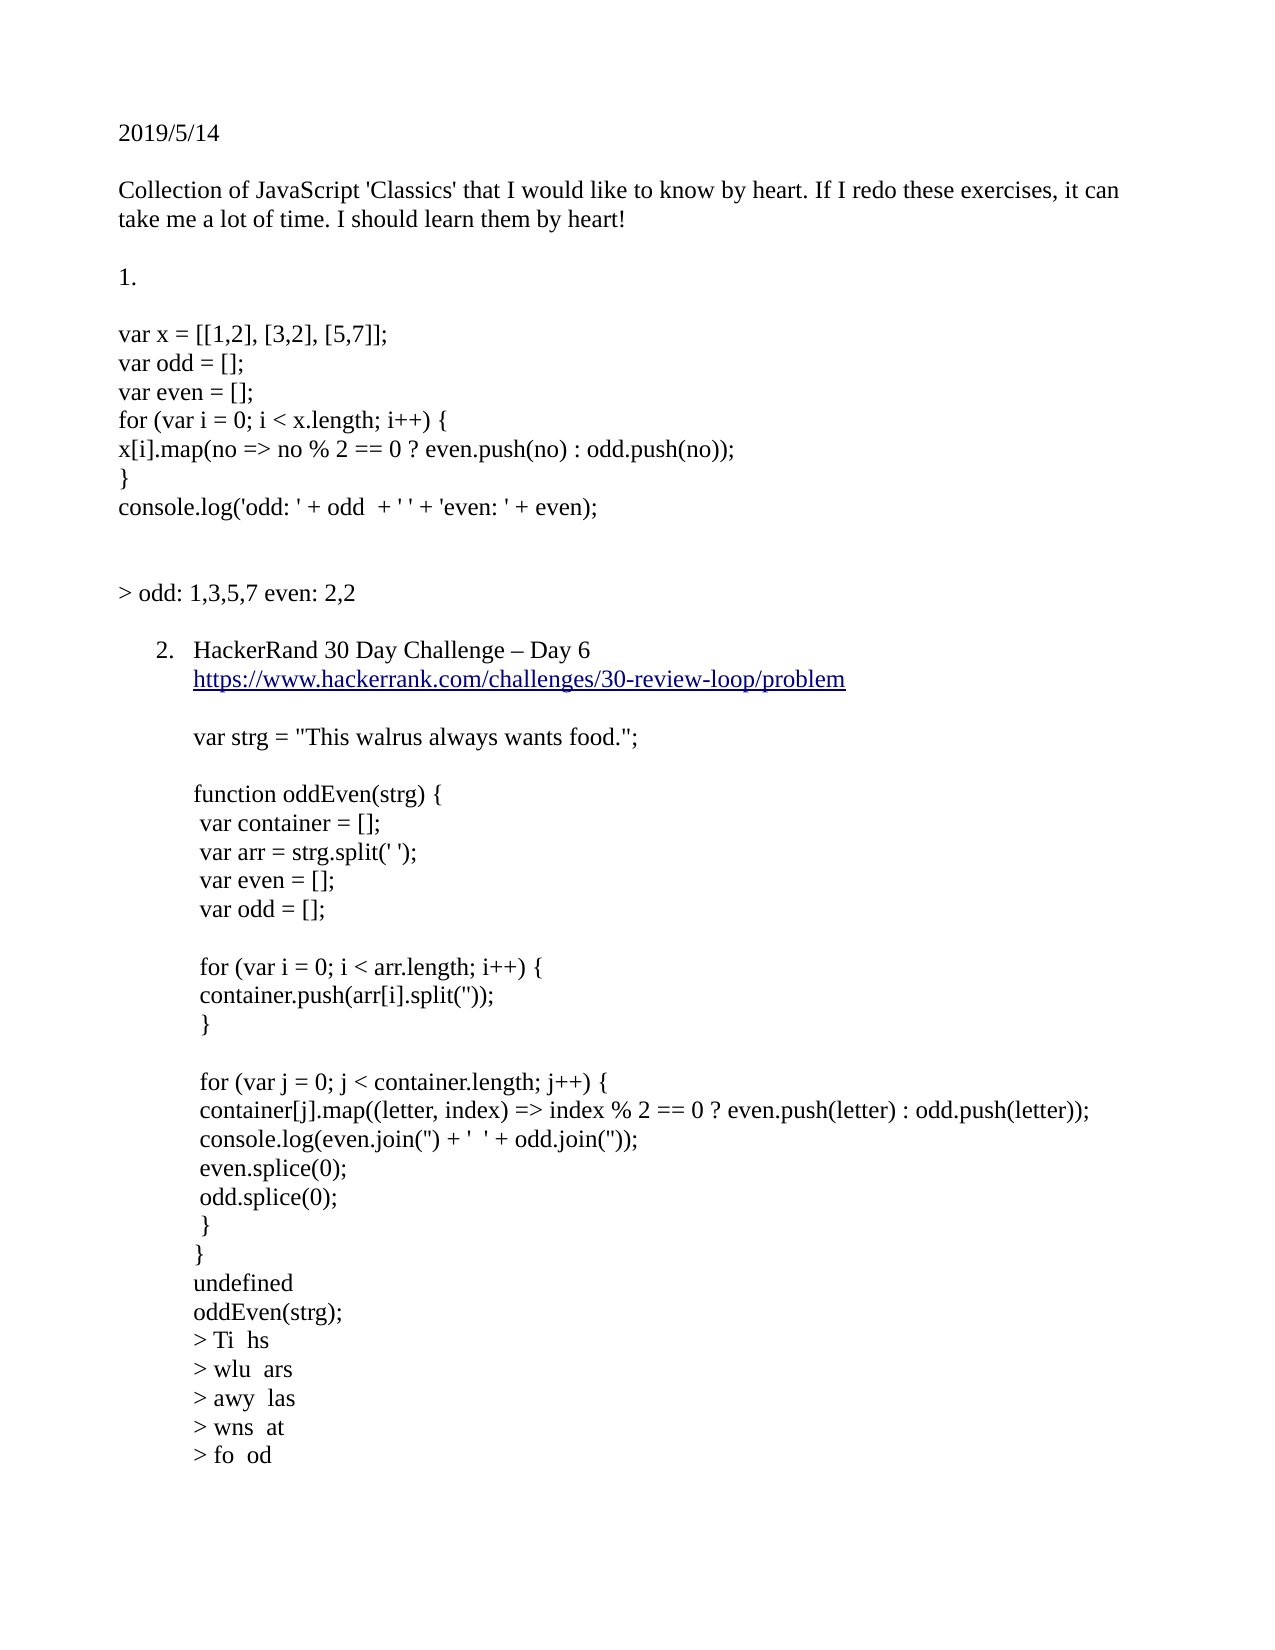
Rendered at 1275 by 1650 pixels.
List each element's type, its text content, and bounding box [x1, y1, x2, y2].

text Collection of JavaScript 'Classics' that I would like to know by heart. If I redo these exercises, it can take me a lot of time. I should learn them by heart! [118, 176, 1157, 233]
text 1. [118, 262, 1157, 291]
text 2019/5/14 [118, 118, 1157, 147]
text var x = [[1,2], [3,2], [5,7]]; var odd = []; var even = []; for (var i = 0; i < x.length; i++) { x[i].map(no => no % 2 == 0 ? even.push(no) : odd.push(no)); } console.log('odd: ' + odd + ' ' + 'even: ' + even); > odd: 1,3,5,7 even: 2,2 [118, 319, 1157, 607]
list HackerRand 30 Day Challenge – Day 6 https://www.hackerrank.com/challenges/30-review-loop/problem var strg = "This walrus always wants food."; function oddEven(strg) { var container = []; var arr = strg.split(' '); var even = []; var odd = []; for (var i = 0; i < arr.length; i++) { container.push(arr[i].split('')); } for (var j = 0; j < container.length; j++) { container[j].map((letter, index) => index % 2 == 0 ? even.push(letter) : odd.push(letter)); console.log(even.join('') + ' ' + odd.join('')); even.splice(0); odd.splice(0); } } undefined oddEven(strg); > Ti hs > wlu ars > awy las > wns at > fo od [156, 636, 1157, 1527]
